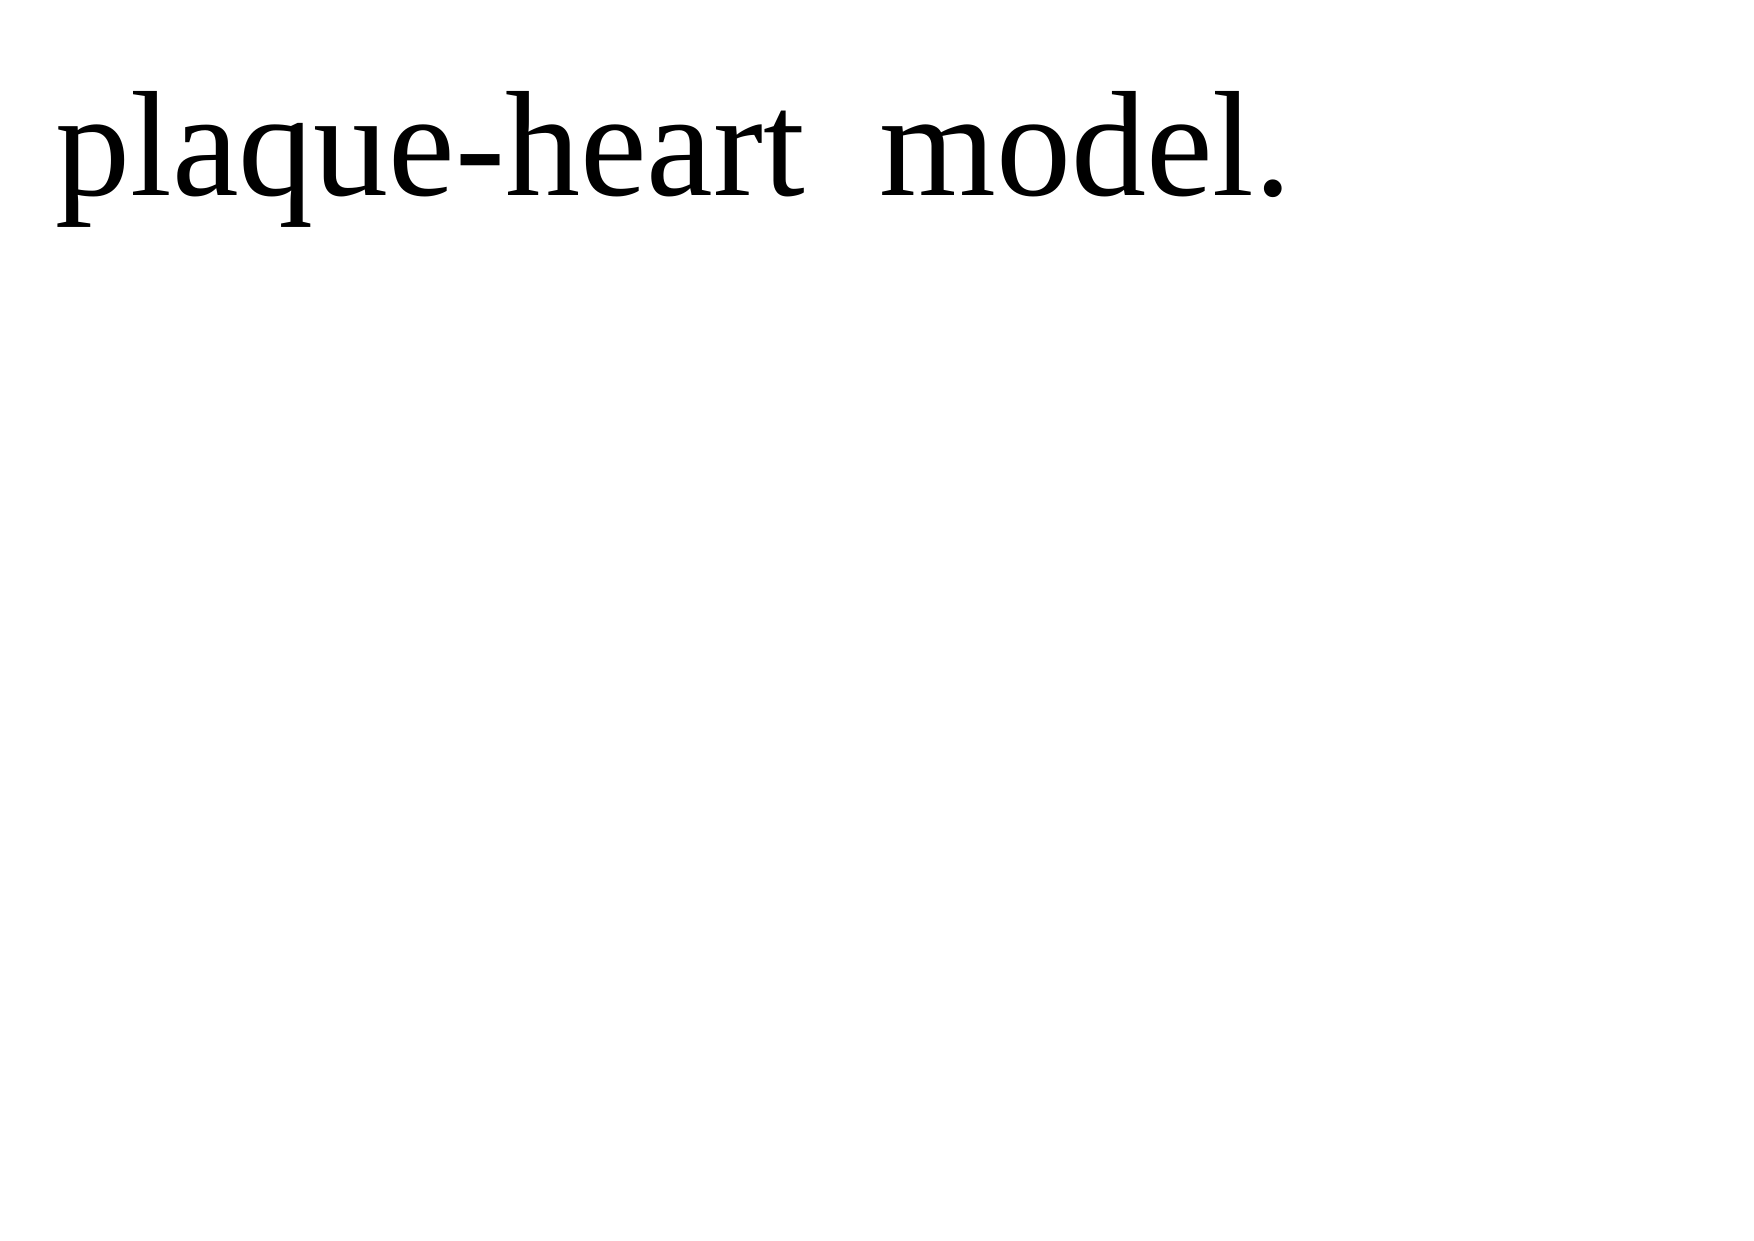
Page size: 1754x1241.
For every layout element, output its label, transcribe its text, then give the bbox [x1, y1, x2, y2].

text plaque-heart model. [56, 56, 1698, 228]
